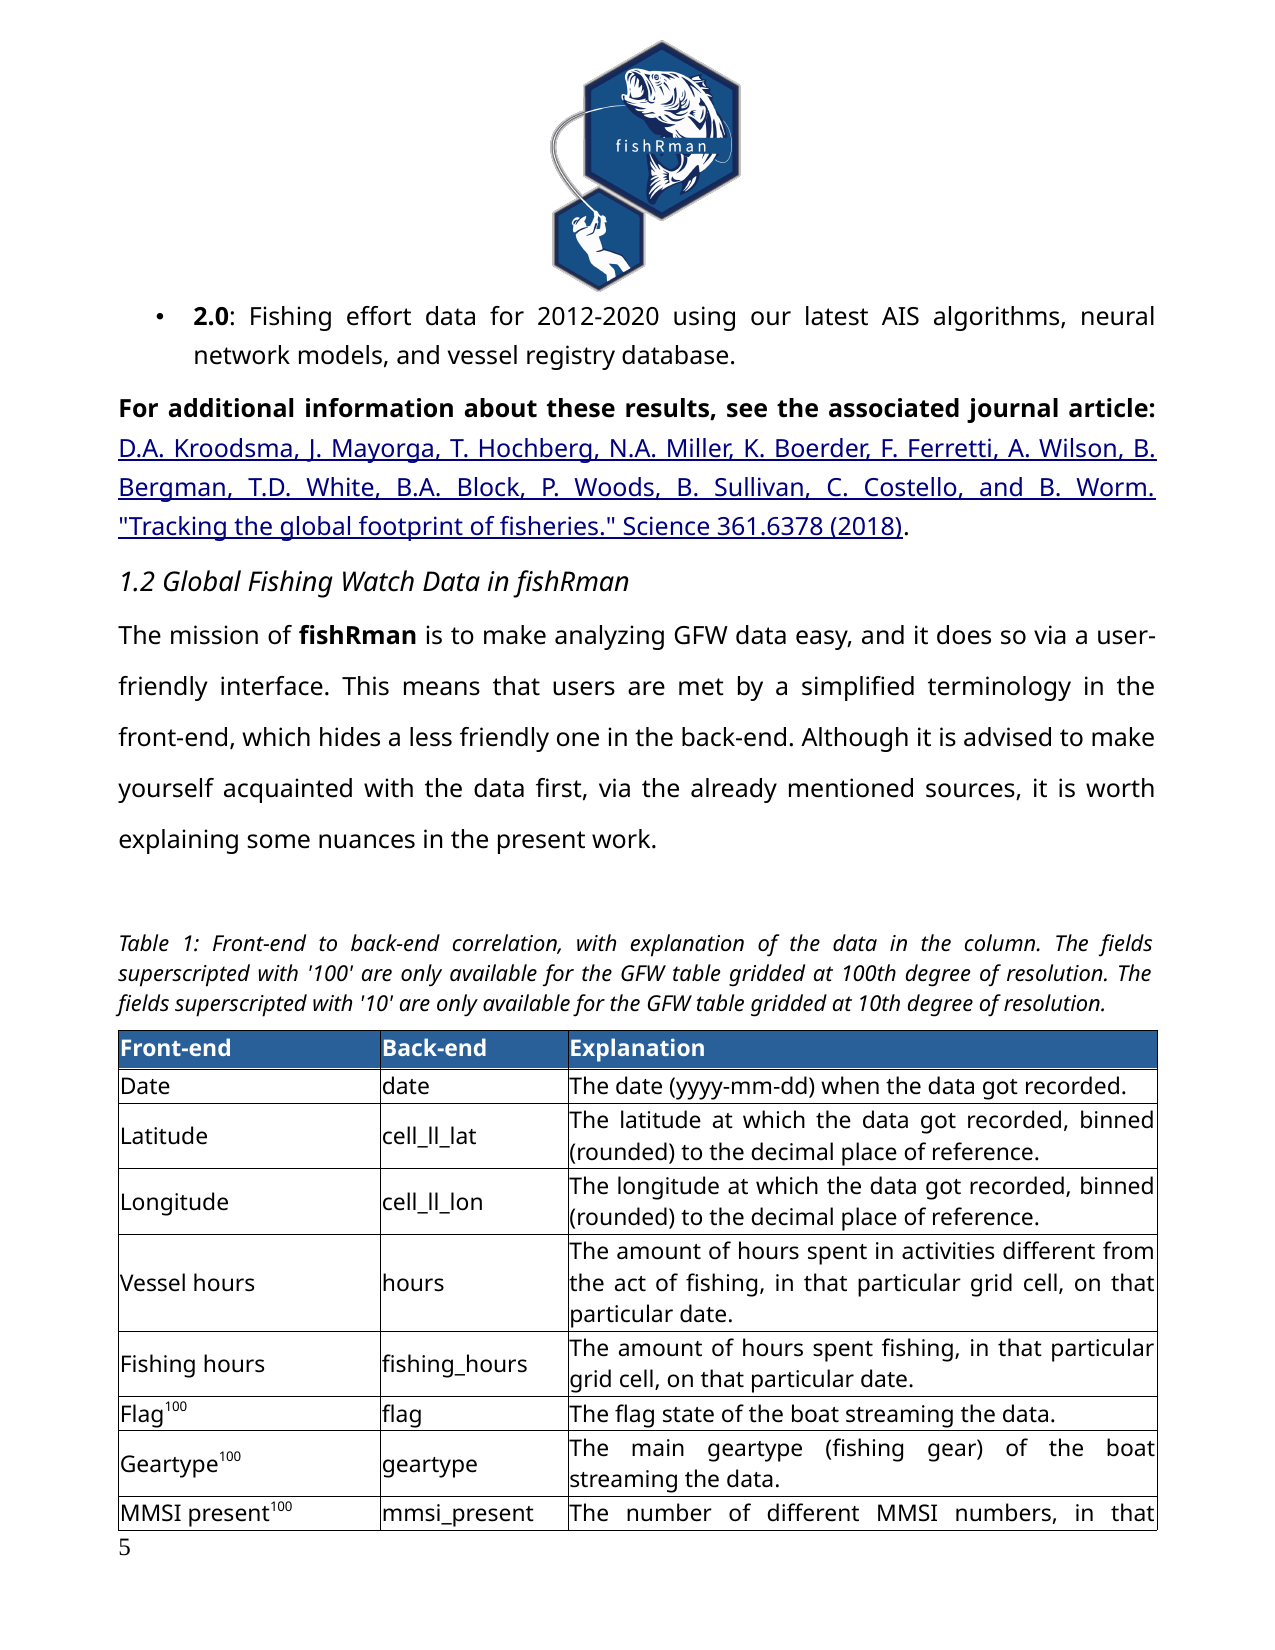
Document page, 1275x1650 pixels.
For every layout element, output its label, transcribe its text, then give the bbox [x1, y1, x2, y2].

table_cell hours [381, 1235, 568, 1331]
table_cell The flag state of the boat streaming the data. [569, 1397, 1157, 1430]
table_cell Vessel hours [119, 1235, 380, 1331]
table_cell date [381, 1070, 568, 1103]
table_cell fishing_hours [381, 1332, 568, 1396]
table_cell The amount of hours spent in activities different from the act of fishing, in that particular grid cell, on that particular date. [569, 1235, 1157, 1331]
list 2.0: Fishing effort data for 2012-2020 using our latest AIS algorithms, neural network models, and vessel registry database. [156, 118, 1157, 371]
table_cell Flag100 [119, 1397, 380, 1430]
table_cell Longitude [119, 1169, 380, 1234]
table_cell MMSI present100 [119, 1497, 380, 1530]
table_cell cell_ll_lon [381, 1169, 568, 1234]
table_cell The amount of hours spent fishing, in that particular grid cell, on that particular date. [569, 1332, 1157, 1396]
text 1.2 Global Fishing Watch Data in fishRman [118, 562, 1157, 599]
table_cell Date [119, 1070, 380, 1103]
list For additional information about these results, see the associated journal article: D.A. Kroodsma, J. Mayorga, T. Hochberg, N.A. Miller, K. Boerder, F. Ferretti, A. Wilson, B. Bergman, T.D. White, B.A. Block, P. Woods, B. Sullivan, C. Costello, and B. Worm. "Tracking the global footprint of fisheries." Science 361.6378 (2018). [81, 391, 1157, 543]
table_cell Fishing hours [119, 1332, 380, 1396]
table_header Front-end [119, 1031, 380, 1068]
table_cell The main geartype (fishing gear) of the boat streaming the data. [569, 1431, 1157, 1496]
text The mission of fishRman is to make analyzing GFW data easy, and it does so via a user-friendly interface. This means that users are met by a simplified terminology in the front-end, which hides a less friendly one in the back-end. Although it is advised to make yourself acquainted with the data first, via the already mentioned sources, it is worth explaining some nuances in the present work. [118, 618, 1157, 856]
table_cell The date (yyyy-mm-dd) when the data got recorded. [569, 1070, 1157, 1103]
table_cell flag [381, 1397, 568, 1430]
table_cell Geartype100 [119, 1431, 380, 1496]
picture [510, 38, 765, 293]
table_cell The number of different MMSI numbers, in that [569, 1497, 1157, 1530]
table_cell The longitude at which the data got recorded, binned (rounded) to the decimal place of reference. [569, 1169, 1157, 1234]
table_cell geartype [381, 1431, 568, 1496]
text Table 1: Front-end to back-end correlation, with explanation of the data in the column. The fields superscripted with '100' are only available for the GFW table gridded at 100th degree of resolution. The fields superscripted with '10' are only available for the GFW table gridded at 10th degree of resolution. [118, 928, 1157, 1018]
table_header Explanation [569, 1031, 1157, 1068]
table_cell Latitude [119, 1104, 380, 1168]
table_cell cell_ll_lat [381, 1104, 568, 1168]
table_cell mmsi_present [381, 1497, 568, 1530]
table_cell The latitude at which the data got recorded, binned (rounded) to the decimal place of reference. [569, 1104, 1157, 1168]
table_header Back-end [381, 1031, 568, 1068]
